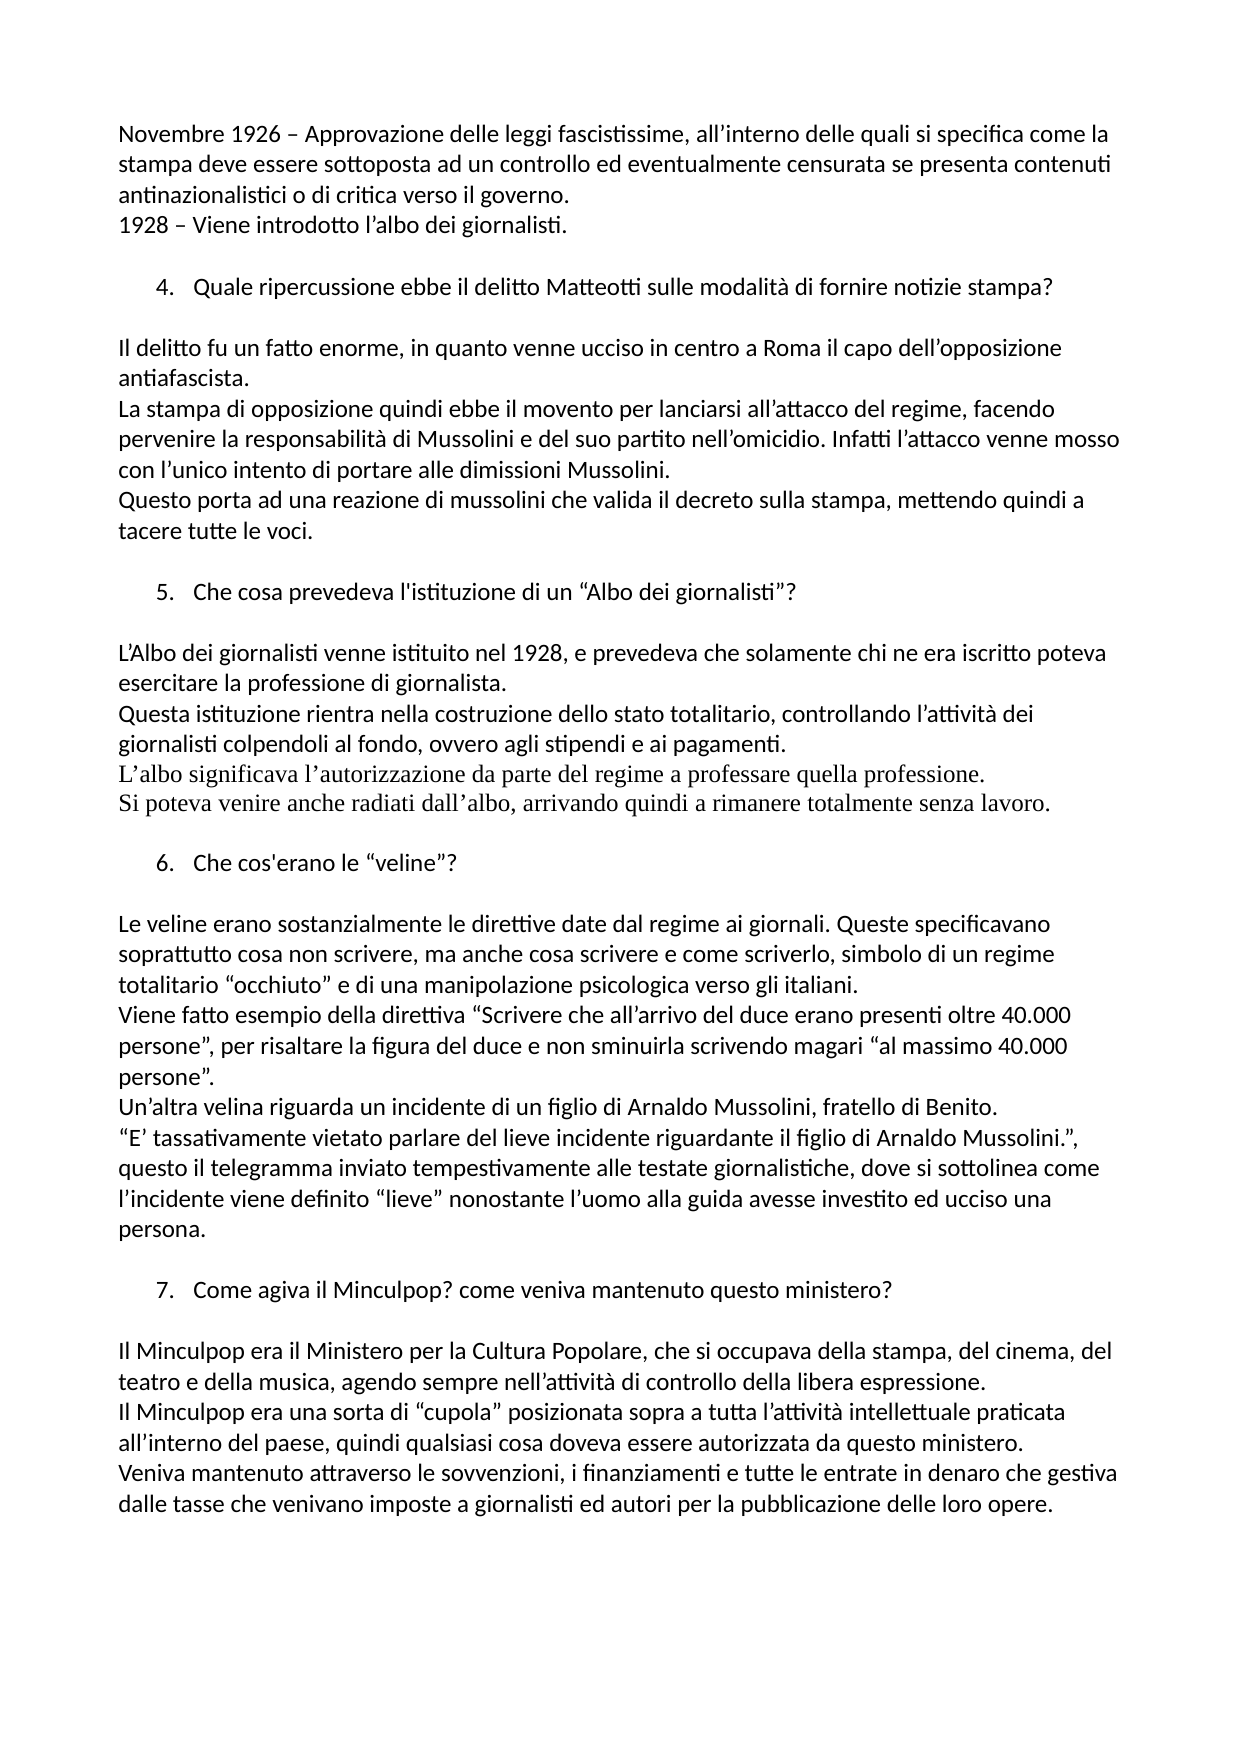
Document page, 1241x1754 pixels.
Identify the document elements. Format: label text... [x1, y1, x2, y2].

list Come agiva il Minculpop? come veniva mantenuto questo ministero? [156, 1274, 1122, 1305]
list Che cosa prevedeva l'istituzione di un “Albo dei giornalisti”? [156, 576, 1122, 606]
text L’albo significava l’autorizzazione da parte del regime a professare quella professione. [118, 759, 1122, 788]
text Questa istituzione rientra nella costruzione dello stato totalitario, controllando l’attività dei giornalisti colpendoli al fondo, ovvero agli stipendi e ai pagamenti. [118, 698, 1122, 759]
text Novembre 1926 – Approvazione delle leggi fascistissime, all’interno delle quali si specifica come la stampa deve essere sottoposta ad un controllo ed eventualmente censurata se presenta contenuti antinazionalistici o di critica verso il governo. [118, 118, 1122, 210]
text Il Minculpop era il Ministero per la Cultura Popolare, che si occupava della stampa, del cinema, del teatro e della musica, agendo sempre nell’attività di controllo della libera espressione. [118, 1335, 1122, 1396]
text Il Minculpop era una sorta di “cupola” posizionata sopra a tutta l’attività intellettuale praticata all’interno del paese, quindi qualsiasi cosa doveva essere autorizzata da questo ministero. [118, 1396, 1122, 1457]
text Si poteva venire anche radiati dall’albo, arrivando quindi a rimanere totalmente senza lavoro. [118, 788, 1122, 817]
text Veniva mantenuto attraverso le sovvenzioni, i finanziamenti e tutte le entrate in denaro che gestiva dalle tasse che venivano imposte a giornalisti ed autori per la pubblicazione delle loro opere. [118, 1457, 1122, 1518]
list Che cos'erano le “veline”? [156, 847, 1122, 878]
text 1928 – Viene introdotto l’albo dei giornalisti. [118, 210, 1122, 240]
text La stampa di opposizione quindi ebbe il movento per lanciarsi all’attacco del regime, facendo pervenire la responsabilità di Mussolini e del suo partito nell’omicidio. Infatti l’attacco venne mosso con l’unico intento di portare alle dimissioni Mussolini. [118, 393, 1122, 484]
text Questo porta ad una reazione di mussolini che valida il decreto sulla stampa, mettendo quindi a tacere tutte le voci. [118, 484, 1122, 545]
text L’Albo dei giornalisti venne istituito nel 1928, e prevedeva che solamente chi ne era iscritto poteva esercitare la professione di giornalista. [118, 637, 1122, 698]
text Un’altra velina riguarda un incidente di un figlio di Arnaldo Mussolini, fratello di Benito. [118, 1091, 1122, 1122]
text Viene fatto esempio della direttiva “Scrivere che all’arrivo del duce erano presenti oltre 40.000 persone”, per risaltare la figura del duce e non sminuirla scrivendo magari “al massimo 40.000 persone”. [118, 1000, 1122, 1091]
text Il delitto fu un fatto enorme, in quanto venne ucciso in centro a Roma il capo dell’opposizione antiafascista. [118, 332, 1122, 393]
text Le veline erano sostanzialmente le direttive date dal regime ai giornali. Queste specificavano soprattutto cosa non scrivere, ma anche cosa scrivere e come scriverlo, simbolo di un regime totalitario “occhiuto” e di una manipolazione psicologica verso gli italiani. [118, 908, 1122, 1000]
text “E’ tassativamente vietato parlare del lieve incidente riguardante il figlio di Arnaldo Mussolini.”, questo il telegramma inviato tempestivamente alle testate giornalistiche, dove si sottolinea come l’incidente viene definito “lieve” nonostante l’uomo alla guida avesse investito ed ucciso una persona. [118, 1122, 1122, 1244]
list Quale ripercussione ebbe il delitto Matteotti sulle modalità di fornire notizie stampa? [156, 271, 1122, 301]
